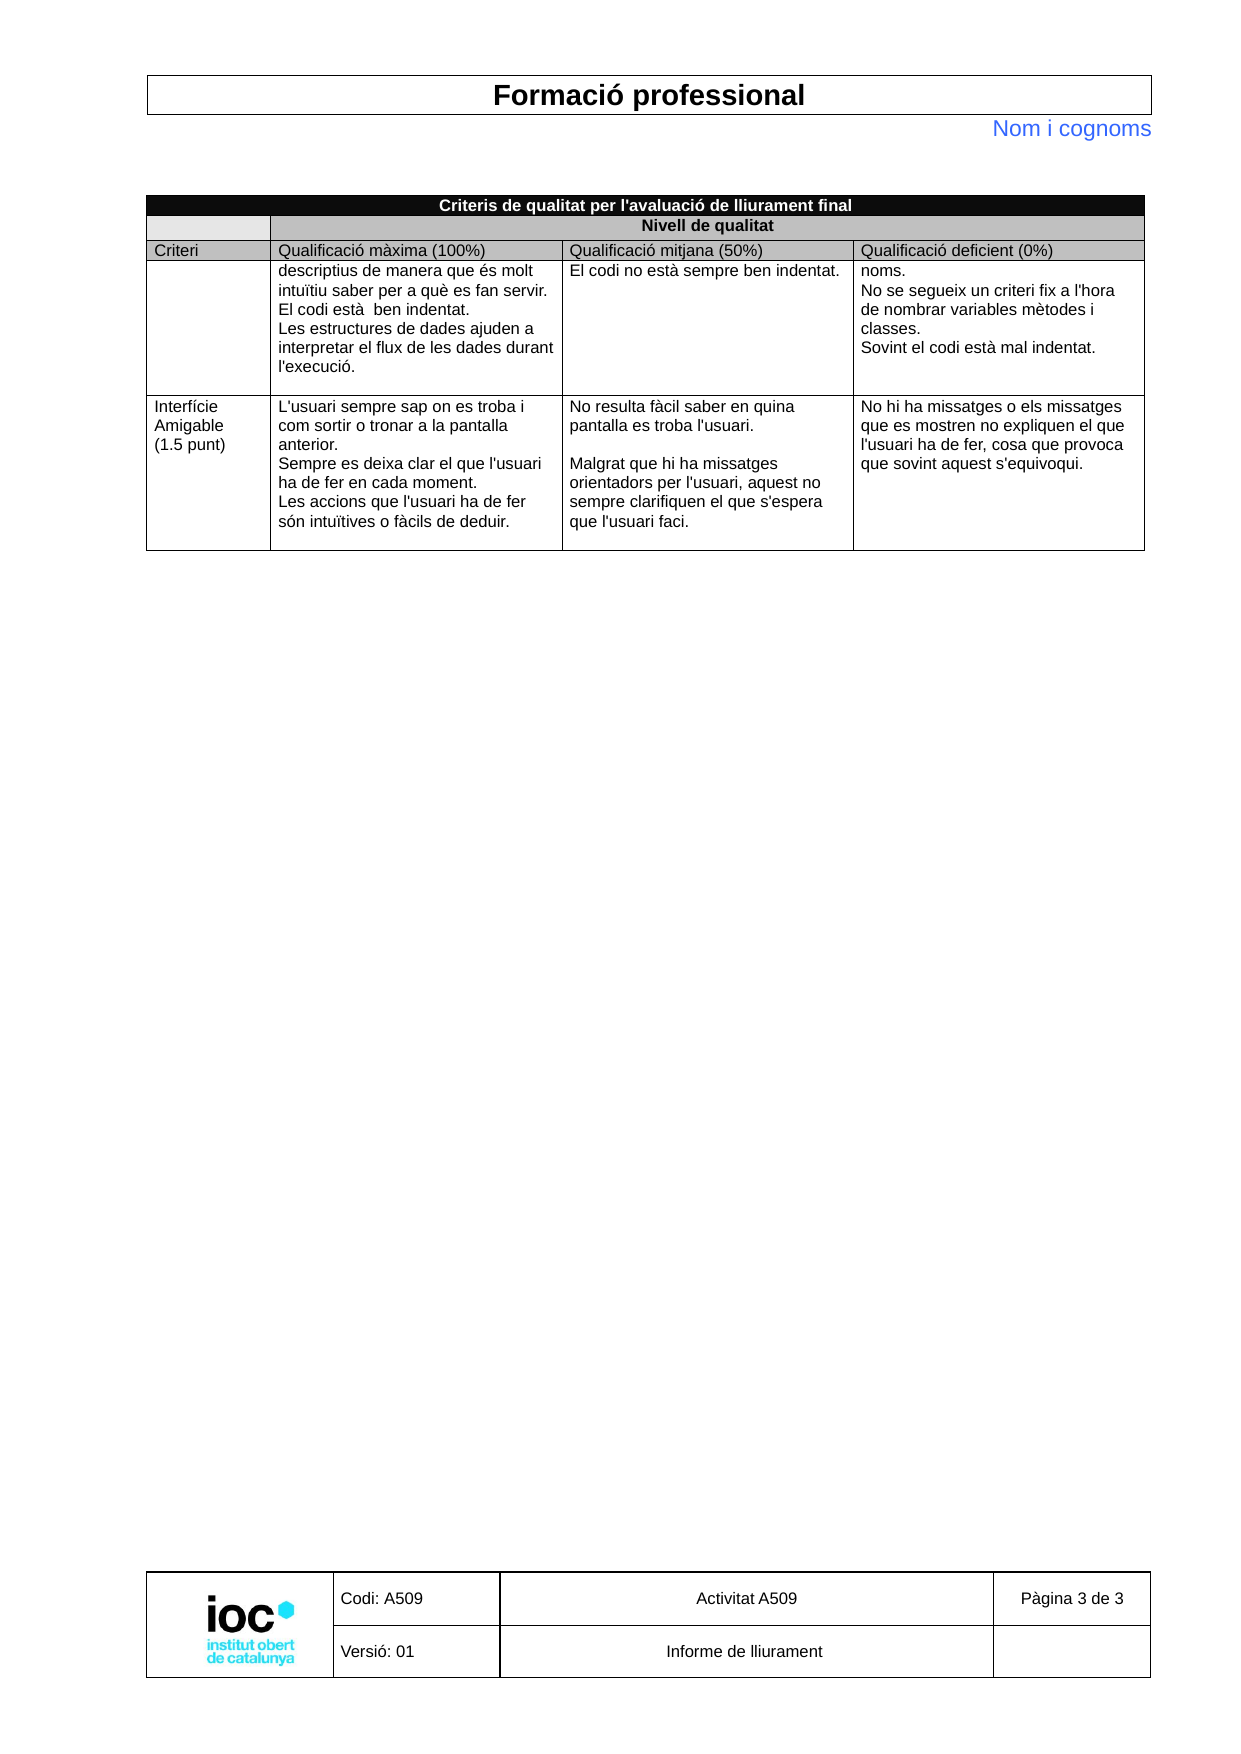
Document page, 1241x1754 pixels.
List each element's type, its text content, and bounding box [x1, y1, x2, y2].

table_cell Qualificació mitjana (50%) [563, 241, 853, 260]
table_cell noms. No se segueix un criteri fix a l'hora de nombrar variables mètodes i classes. Sovint el codi està mal indentat. [854, 261, 1144, 395]
table_cell No hi ha missatges o els missatges que es mostren no expliquen el que l'usuari ha de fer, cosa que provoca que sovint aquest s'equivoqui. [854, 396, 1144, 550]
table_cell L'usuari sempre sap on es troba i com sortir o tronar a la pantalla anterior. Sempre es deixa clar el que l'usuari ha de fer en cada moment. Les accions que l'usuari ha de fer són intuïtives o fàcils de deduir. [271, 396, 562, 550]
table_cell Qualificació màxima (100%) [271, 241, 562, 260]
table_cell [147, 216, 270, 240]
table_cell El codi no està sempre ben indentat. [563, 261, 853, 395]
table_cell Criteri [147, 241, 270, 260]
table_cell Nivell de qualitat [271, 216, 1144, 240]
table_cell Qualificació deficient (0%) [854, 241, 1144, 260]
table_header Criteris de qualitat per l'avaluació de lliurament final [147, 196, 1144, 215]
table_cell [147, 261, 270, 395]
picture [194, 1581, 308, 1677]
table_cell descriptius de manera que és molt intuïtiu saber per a què es fan servir. El codi està ben indentat. Les estructures de dades ajuden a interpretar el flux de les dades durant l'execució. [271, 261, 562, 395]
table_cell No resulta fàcil saber en quina pantalla es troba l'usuari. Malgrat que hi ha missatges orientadors per l'usuari, aquest no sempre clarifiquen el que s'espera que l'usuari faci. [563, 396, 853, 550]
table_cell Interfície Amigable (1.5 punt) [147, 396, 270, 550]
